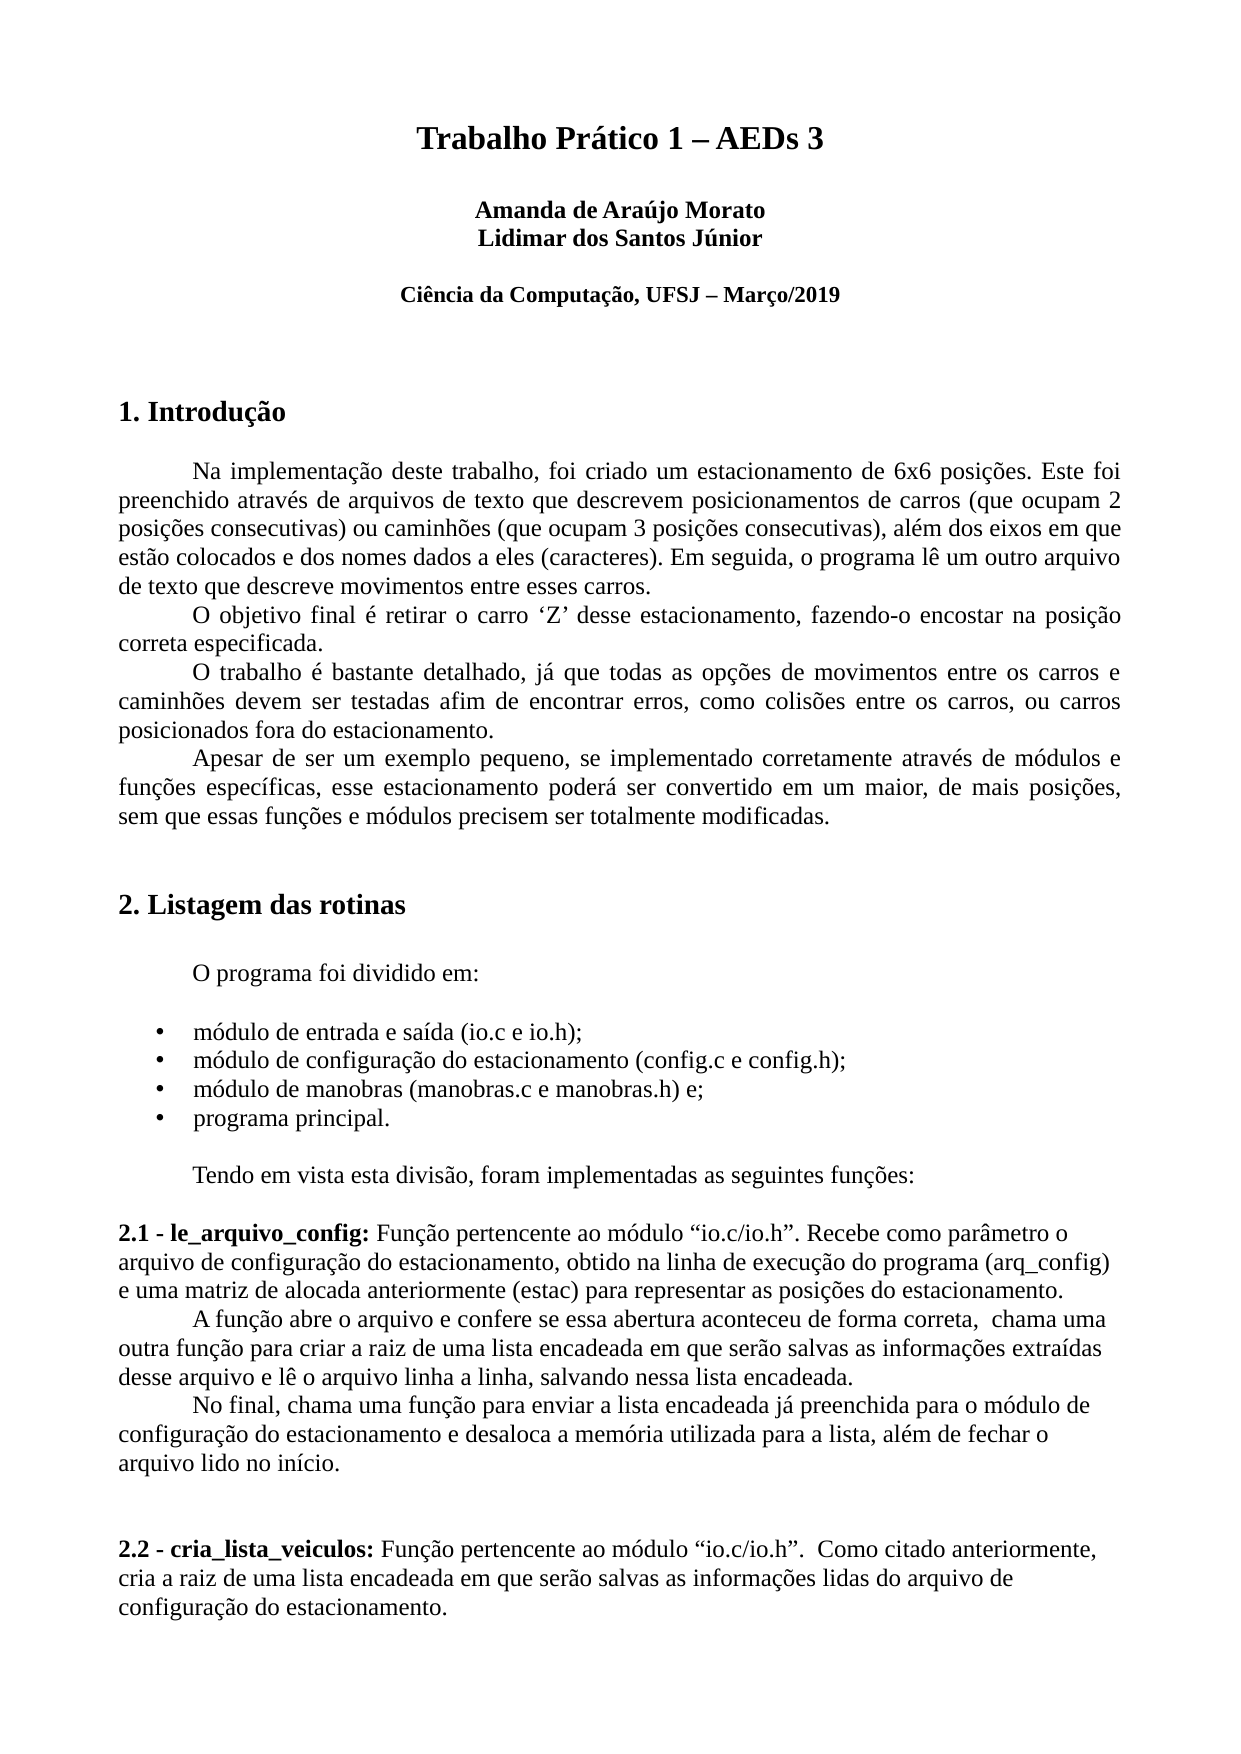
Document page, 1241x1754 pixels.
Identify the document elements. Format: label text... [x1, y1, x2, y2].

text Tendo em vista esta divisão, foram implementadas as seguintes funções: [118, 1160, 1122, 1189]
text 2.2 - cria_lista_veiculos: Função pertencente ao módulo “io.c/io.h”. Como citado anteriormente, cria a raiz de uma lista encadeada em que serão salvas as informações lidas do arquivo de configuração do estacionamento. [118, 1534, 1122, 1620]
text Apesar de ser um exemplo pequeno, se implementado corretamente através de módulos e funções específicas, esse estacionamento poderá ser convertido em um maior, de mais posições, sem que essas funções e módulos precisem ser totalmente modificadas. [118, 743, 1122, 830]
text Ciência da Computação, UFSJ – Março/2019 [118, 281, 1122, 307]
list módulo de configuração do estacionamento (config.c e config.h); [156, 1045, 1122, 1074]
text 2. Listagem das rotinas [118, 887, 1122, 921]
text No final, chama uma função para enviar a lista encadeada já preenchida para o módulo de configuração do estacionamento e desaloca a memória utilizada para a lista, além de fechar o arquivo lido no início. [118, 1390, 1122, 1477]
text O trabalho é bastante detalhado, já que todas as opções de movimentos entre os carros e caminhões devem ser testadas afim de encontrar erros, como colisões entre os carros, ou carros posicionados fora do estacionamento. [118, 657, 1122, 743]
list módulo de manobras (manobras.c e manobras.h) e; [156, 1074, 1122, 1103]
text O programa foi dividido em: [118, 954, 1122, 988]
text Lidimar dos Santos Júnior [118, 223, 1122, 252]
text Na implementação deste trabalho, foi criado um estacionamento de 6x6 posições. Este foi preenchido através de arquivos de texto que descrevem posicionamentos de carros (que ocupam 2 posições consecutivas) ou caminhões (que ocupam 3 posições consecutivas), além dos eixos em que estão colocados e dos nomes dados a eles (caracteres). Em seguida, o programa lê um outro arquivo de texto que descreve movimentos entre esses carros. [118, 456, 1122, 600]
text O objetivo final é retirar o carro ‘Z’ desse estacionamento, fazendo-o encostar na posição correta especificada. [118, 600, 1122, 657]
text A função abre o arquivo e confere se essa abertura aconteceu de forma correta, chama uma outra função para criar a raiz de uma lista encadeada em que serão salvas as informações extraídas desse arquivo e lê o arquivo linha a linha, salvando nessa lista encadeada. [118, 1304, 1122, 1390]
list módulo de entrada e saída (io.c e io.h); [156, 1017, 1122, 1045]
text 2.1 - le_arquivo_config: Função pertencente ao módulo “io.c/io.h”. Recebe como parâmetro o arquivo de configuração do estacionamento, obtido na linha de execução do programa (arq_config) e uma matriz de alocada anteriormente (estac) para representar as posições do estacionamento. [118, 1218, 1122, 1304]
text Trabalho Prático 1 – AEDs 3 [118, 118, 1122, 156]
text 1. Introdução [118, 394, 1122, 427]
list programa principal. [156, 1103, 1122, 1132]
text Amanda de Araújo Morato [118, 195, 1122, 223]
